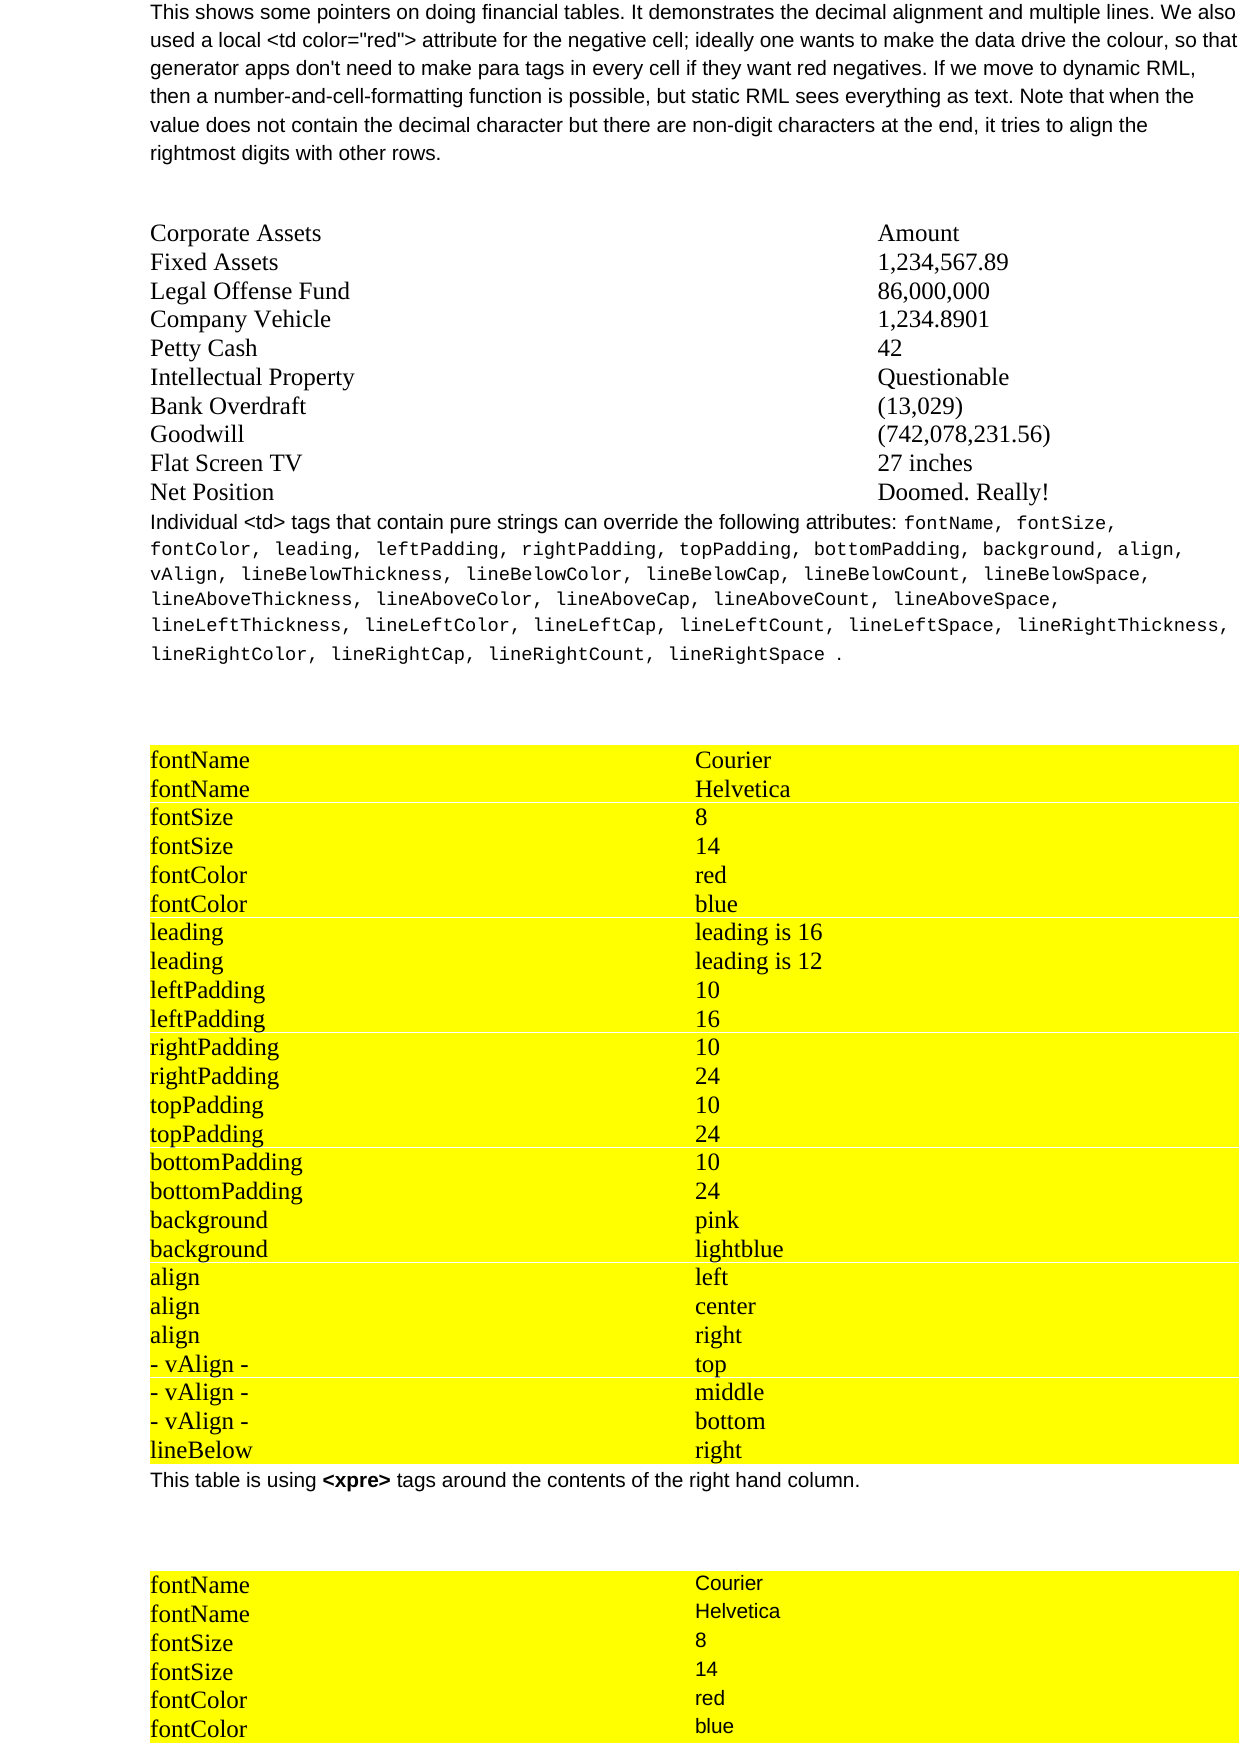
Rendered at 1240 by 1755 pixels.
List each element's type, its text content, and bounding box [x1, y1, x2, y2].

table_header Courier [695, 1571, 1239, 1599]
table_header fontName [150, 1571, 695, 1599]
table_cell Petty Cash [150, 333, 877, 362]
table_cell 1,234,567.89 [878, 247, 1239, 276]
table_cell Company Vehicle [150, 305, 877, 333]
table_cell topPadding [150, 1090, 695, 1119]
table_cell Goodwill [150, 420, 877, 448]
table_cell top [695, 1349, 1239, 1377]
table_cell fontSize [150, 1628, 695, 1657]
table_cell 10 [695, 1033, 1239, 1061]
table_cell 10 [695, 1090, 1239, 1119]
table_cell 16 [695, 1004, 1239, 1032]
table_cell (13,029) [878, 391, 1239, 419]
table_cell bottomPadding [150, 1176, 695, 1205]
table_cell 1,234.8901 [878, 305, 1239, 333]
table_cell lineBelow [150, 1435, 695, 1464]
table_cell leading is 16 [695, 918, 1239, 946]
text This table is using <xpre> tags around the contents of the right hand column. [150, 1468, 1239, 1492]
table_cell Flat Screen TV [150, 448, 877, 477]
table_cell align [150, 1263, 695, 1291]
table_cell 24 [695, 1061, 1239, 1090]
table_cell 8 [695, 803, 1239, 831]
table_cell 10 [695, 975, 1239, 1004]
table_cell leading [150, 946, 695, 975]
table_cell bottom [695, 1406, 1239, 1435]
table_cell fontColor [150, 889, 695, 917]
table_cell - vAlign - [150, 1406, 695, 1435]
table_cell Legal Offense Fund [150, 276, 877, 304]
table_cell 24 [695, 1119, 1239, 1147]
table_cell - vAlign - [150, 1349, 695, 1377]
table_cell Bank Overdraft [150, 391, 877, 419]
table_header fontName [150, 745, 695, 774]
table_cell leading is 12 [695, 946, 1239, 975]
table_cell leftPadding [150, 1004, 695, 1032]
table_cell rightPadding [150, 1033, 695, 1061]
text This shows some pointers on doing financial tables. It demonstrates the decimal alignment and multiple lines. We also used a local <td color="red"> attribute for the negative cell; ideally one wants to make the data drive the colour, so that generator apps don't need to make para tags in every cell if they want red negatives. If we move to dynamic RML, then a number-and-cell-formatting function is possible, but static RML sees everything as text. Note that when the value does not contain the decimal character but there are non-digit characters at the end, it tries to align the rightmost digits with other rows. [150, 0, 1239, 164]
table_cell right [695, 1320, 1239, 1349]
table_cell red [695, 1686, 1239, 1714]
table_cell pink [695, 1205, 1239, 1234]
table_header Amount [878, 218, 1239, 247]
table_cell left [695, 1263, 1239, 1291]
table_cell rightPadding [150, 1061, 695, 1090]
table_cell fontSize [150, 831, 695, 860]
table_cell background [150, 1234, 695, 1262]
table_cell 24 [695, 1176, 1239, 1205]
table_cell bottomPadding [150, 1148, 695, 1176]
table_cell background [150, 1205, 695, 1234]
table_cell (742,078,231.56) [878, 420, 1239, 448]
table_cell 27 inches [878, 448, 1239, 477]
table_cell 86,000,000 [878, 276, 1239, 304]
table_cell blue [695, 889, 1239, 917]
table_cell fontColor [150, 860, 695, 889]
table_cell Fixed Assets [150, 247, 877, 276]
table_cell - vAlign - [150, 1378, 695, 1406]
table_cell Helvetica [695, 774, 1239, 802]
table_cell lightblue [695, 1234, 1239, 1262]
table_cell leftPadding [150, 975, 695, 1004]
table_cell leading [150, 918, 695, 946]
table_cell fontSize [150, 803, 695, 831]
table_cell middle [695, 1378, 1239, 1406]
table_cell 14 [695, 1657, 1239, 1686]
table_cell Intellectual Property [150, 362, 877, 391]
table_cell topPadding [150, 1119, 695, 1147]
table_cell fontColor [150, 1686, 695, 1714]
table_cell fontSize [150, 1657, 695, 1686]
table_cell fontName [150, 1599, 695, 1628]
table_cell Net Position [150, 477, 877, 506]
table_cell Helvetica [695, 1599, 1239, 1628]
table_cell 10 [695, 1148, 1239, 1176]
table_header Corporate Assets [150, 218, 877, 247]
table_cell Questionable [878, 362, 1239, 391]
table_cell align [150, 1291, 695, 1320]
table_cell align [150, 1320, 695, 1349]
table_cell center [695, 1291, 1239, 1320]
text Individual <td> tags that contain pure strings can override the following attributes: fontName, fontSize, fontColor, leading, leftPadding, rightPadding, topPadding, bottomPadding, background, align, vAlign, lineBelowThickness, lineBelowColor, lineBelowCap, lineBelowCount, lineBelowSpace, lineAboveThickness, lineAboveColor, lineAboveCap, lineAboveCount, lineAboveSpace, lineLeftThickness, lineLeftColor, lineLeftCap, lineLeftCount, lineLeftSpace, lineRightThickness, lineRightColor, lineRightCap, lineRightCount, lineRightSpace . [150, 510, 1239, 666]
table_cell Doomed. Really! [878, 477, 1239, 506]
table_cell fontName [150, 774, 695, 802]
table_cell 42 [878, 333, 1239, 362]
table_cell red [695, 860, 1239, 889]
table_cell fontColor [150, 1714, 695, 1743]
table_cell blue [695, 1714, 1239, 1743]
table_header Courier [695, 745, 1239, 774]
table_cell 14 [695, 831, 1239, 860]
table_cell right [695, 1435, 1239, 1464]
table_cell 8 [695, 1628, 1239, 1657]
